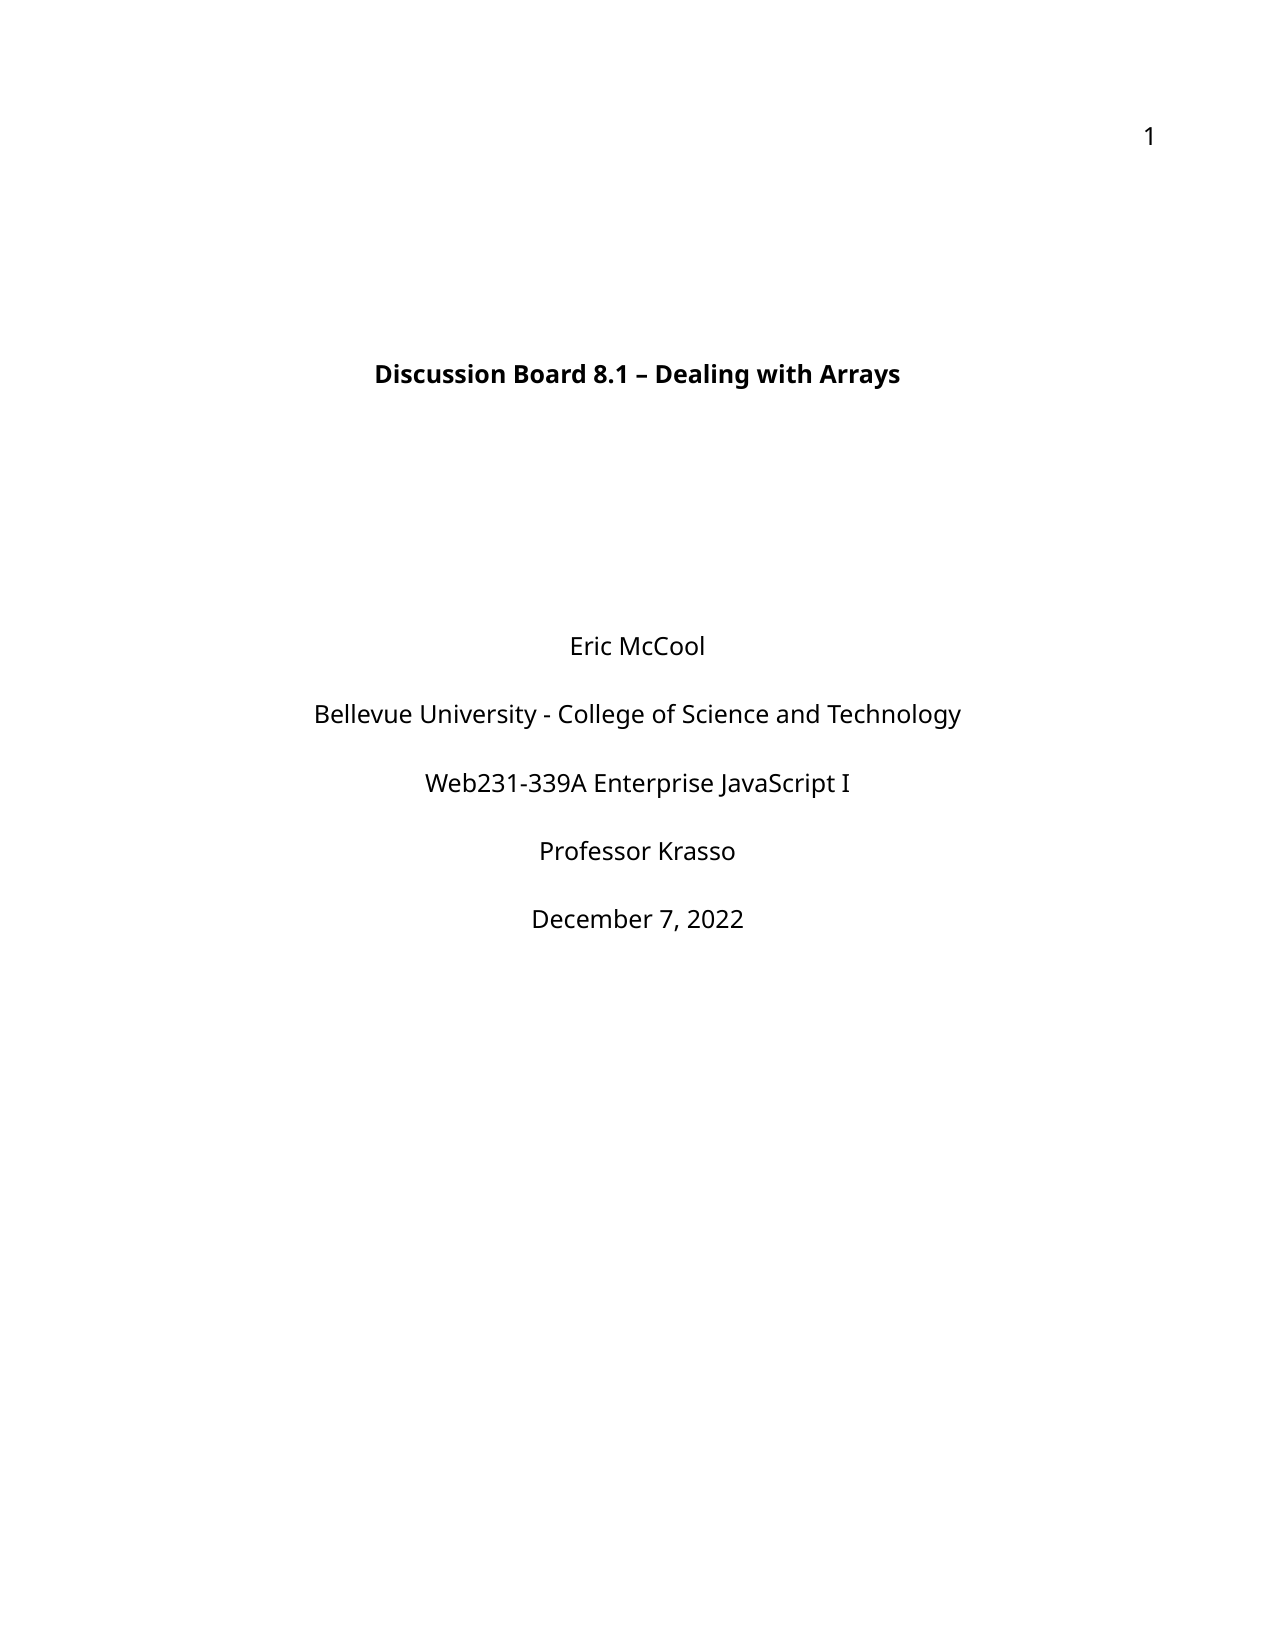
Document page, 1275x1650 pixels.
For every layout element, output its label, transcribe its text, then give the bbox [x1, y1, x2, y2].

text Professor Krasso [118, 833, 1157, 867]
text Web231-339A Enterprise JavaScript I [118, 765, 1157, 799]
text Discussion Board 8.1 – Dealing with Arrays [118, 357, 1157, 391]
text December 7, 2022 [118, 902, 1157, 936]
text Bellevue University - College of Science and Technology [118, 697, 1157, 731]
text 1 [118, 118, 1157, 152]
text Eric McCool [118, 629, 1157, 663]
